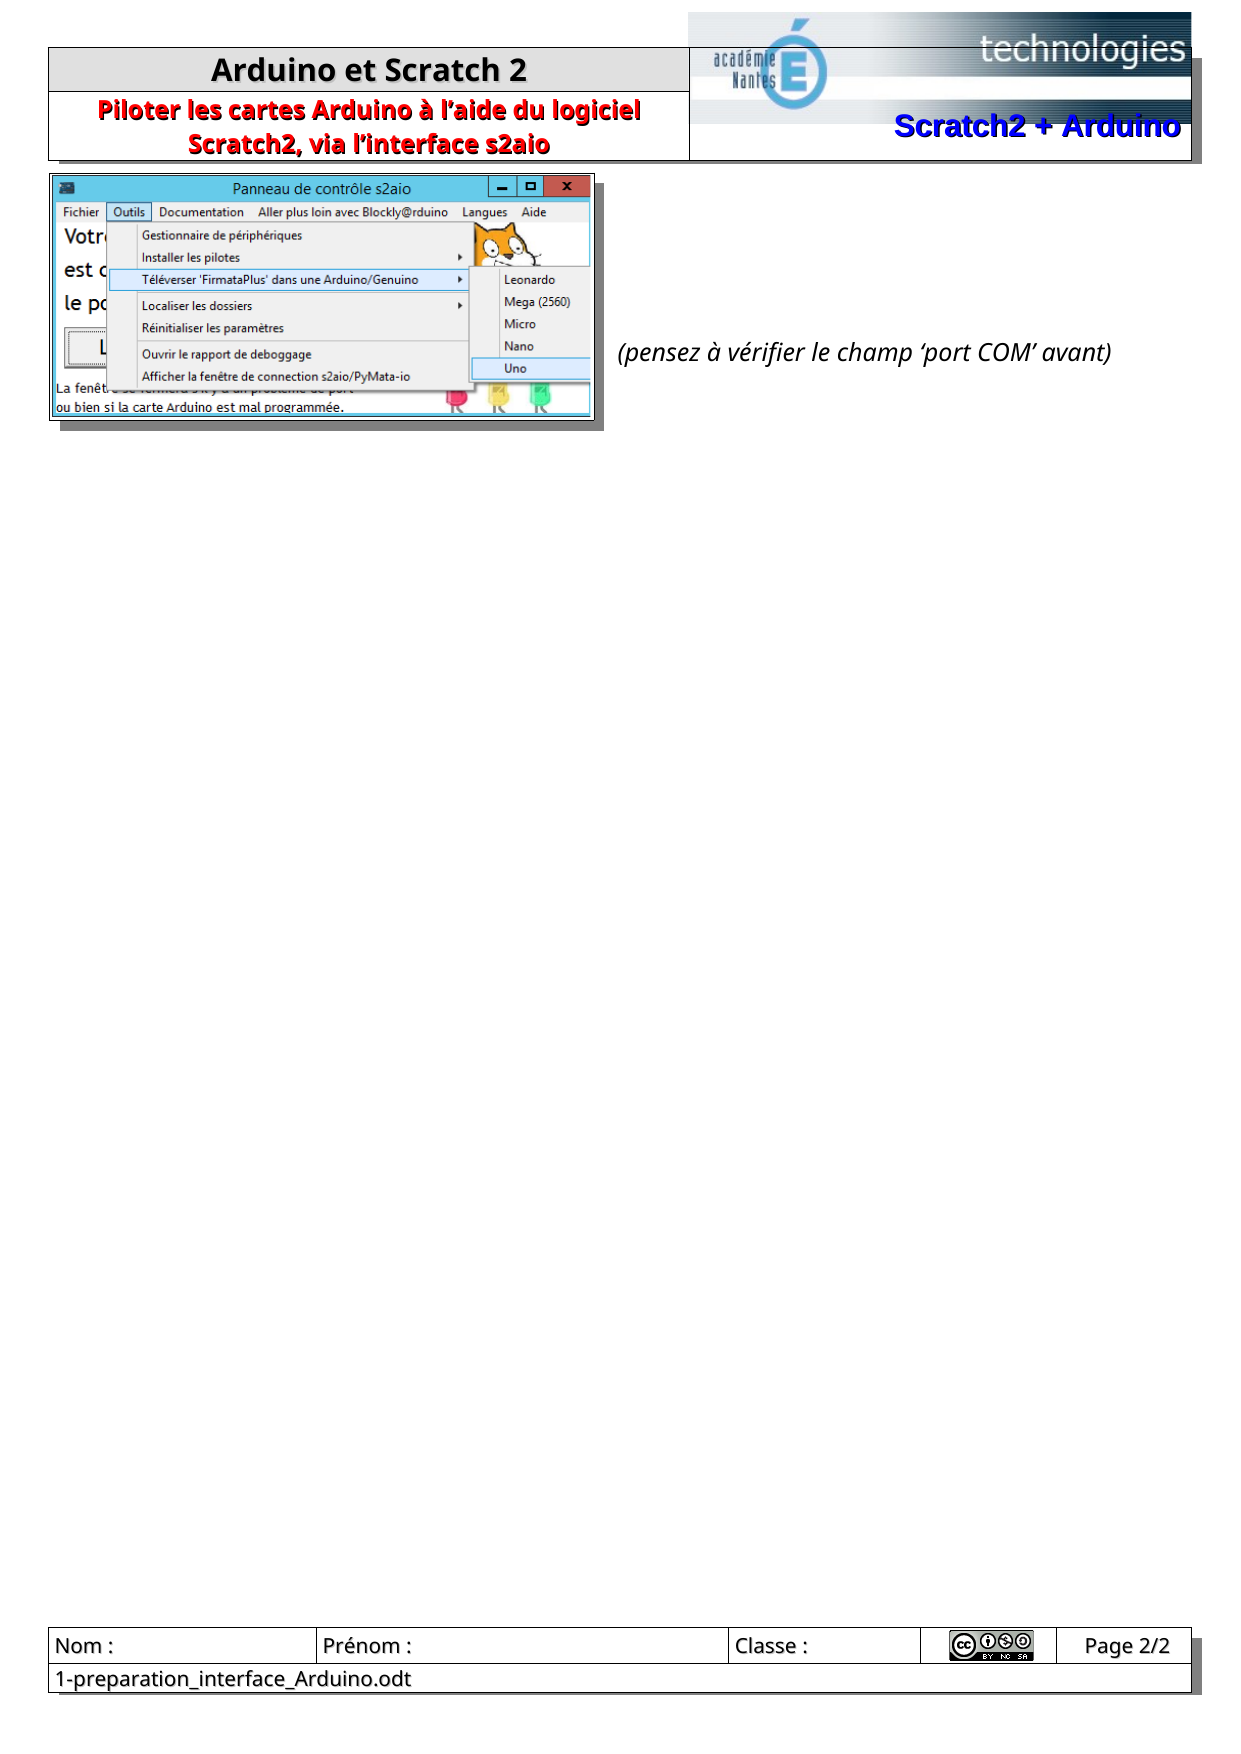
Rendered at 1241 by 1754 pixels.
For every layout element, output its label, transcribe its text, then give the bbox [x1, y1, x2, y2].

picture [949, 1630, 1034, 1661]
picture [688, 12, 1192, 47]
text (pensez à vérifier le champ ‘port COM’ avant) [604, 335, 1193, 369]
picture [690, 48, 1191, 124]
picture [52, 175, 591, 417]
